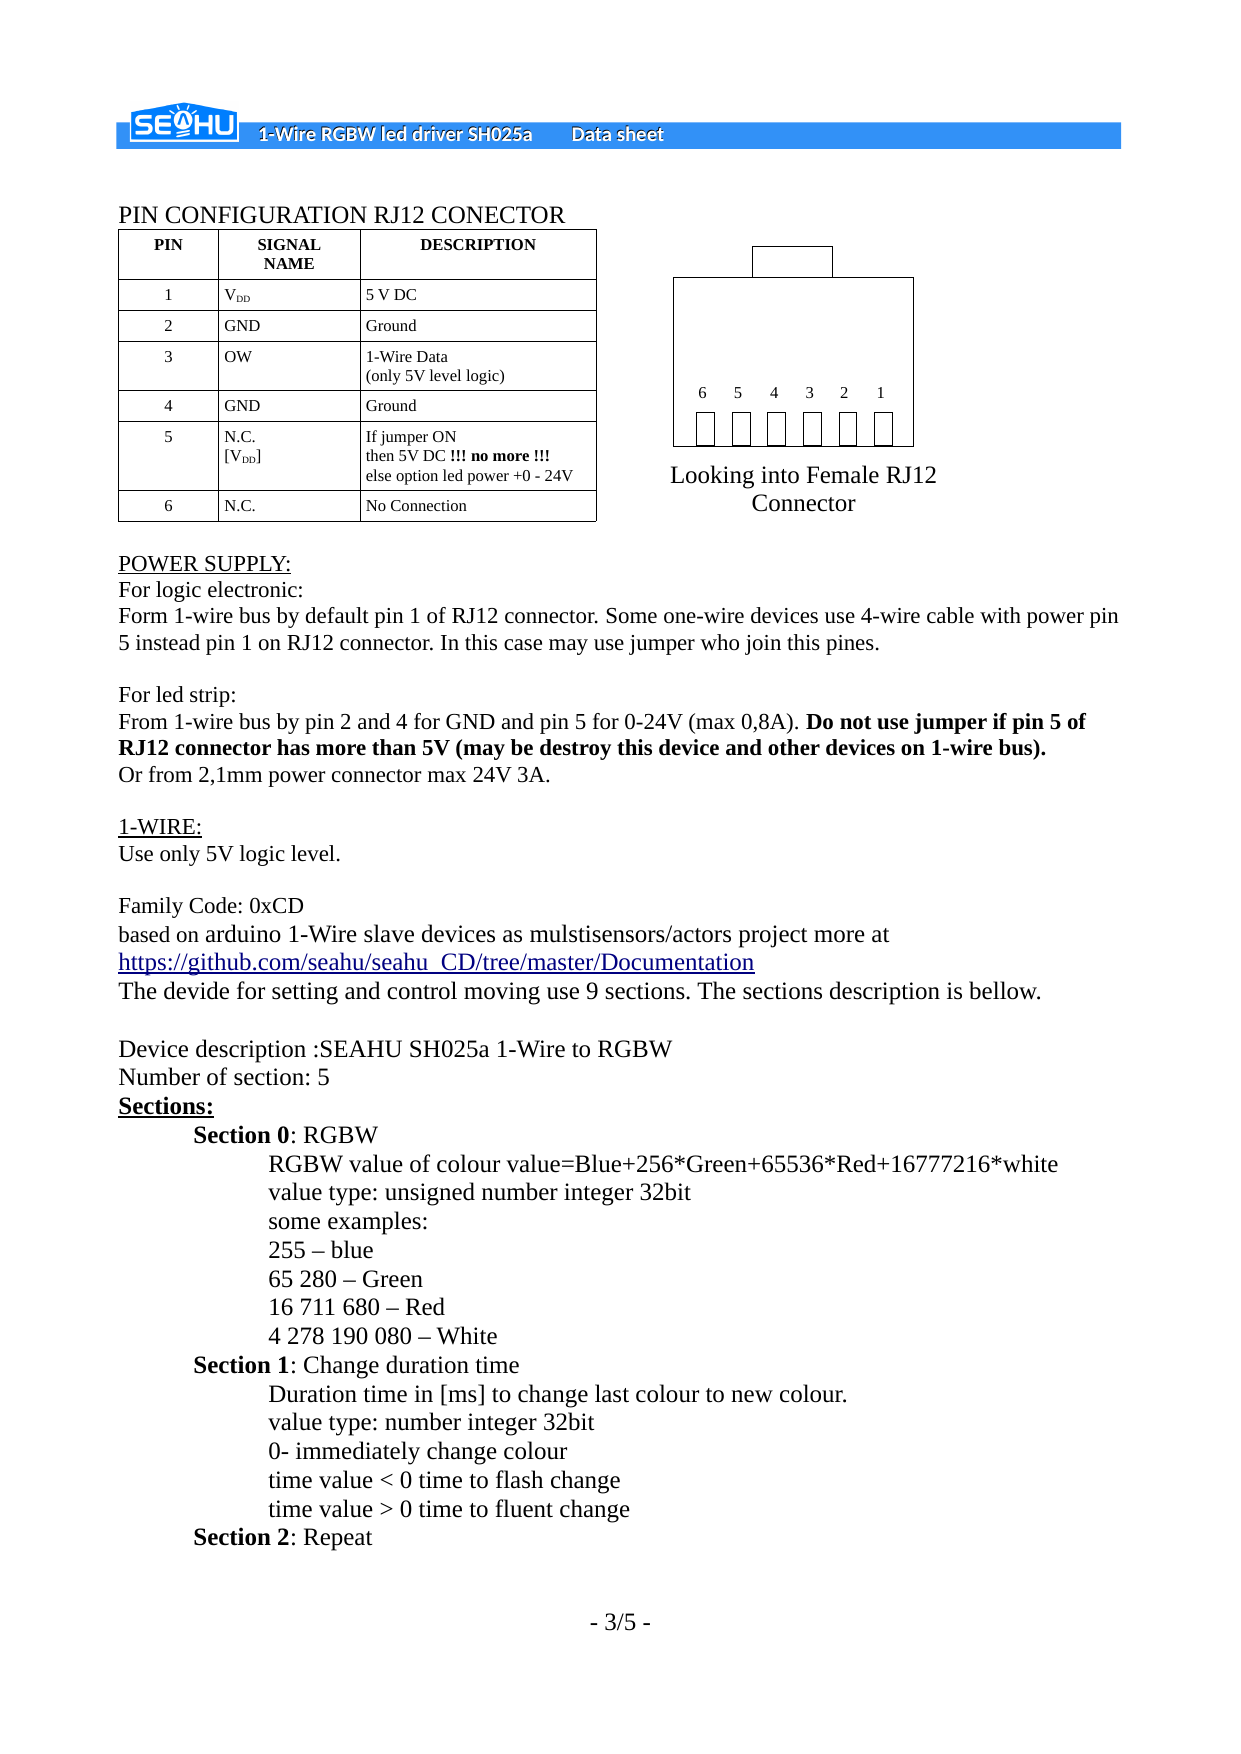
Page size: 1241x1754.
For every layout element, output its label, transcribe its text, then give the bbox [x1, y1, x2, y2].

table_cell GND [219, 391, 360, 421]
text Use only 5V logic level. [118, 840, 1122, 866]
table_cell 1-Wire Data (only 5V level logic) [361, 342, 596, 390]
table_cell 4 [119, 391, 218, 421]
table_cell Ground [361, 311, 596, 341]
text Duration time in [ms] to change last colour to new colour. [118, 1379, 1122, 1407]
picture [129, 101, 239, 142]
text based on arduino 1-Wire slave devices as mulstisensors/actors project more at https://github.com/seahu/seahu_CD/tree/master/Documentation [118, 919, 1122, 976]
text RGBW value of colour value=Blue+256*Green+65536*Red+16777216*white [118, 1149, 1122, 1177]
text 0- immediately change colour [118, 1436, 1122, 1465]
text Device description :SEAHU SH025a 1-Wire to RGBW [118, 1034, 1122, 1062]
text POWER SUPPLY: [118, 550, 1122, 576]
table_cell 1 [119, 280, 218, 310]
text Section 2: Repeat [118, 1522, 1122, 1551]
table_cell 6 [119, 491, 218, 521]
text Family Code: 0xCD [118, 892, 1122, 919]
table_cell N.C. [VDD] [219, 422, 360, 490]
table_cell 2 [119, 311, 218, 341]
text PIN CONFIGURATION RJ12 CONECTOR [118, 200, 1122, 229]
table_cell If jumper ON then 5V DC !!! no more !!! else option led power +0 - 24V [361, 422, 596, 490]
table_header PIN [119, 230, 218, 279]
table_cell Ground [361, 391, 596, 421]
text The devide for setting and control moving use 9 sections. The sections description is bellow. [118, 976, 1122, 1005]
text 4 278 190 080 – White [118, 1321, 1122, 1350]
table_cell 3 [119, 342, 218, 390]
text Number of section: 5 [118, 1062, 1122, 1091]
table_header DESCRIPTION [361, 230, 596, 279]
text some examples: 255 – blue [118, 1206, 1122, 1264]
table_cell 5 [119, 422, 218, 490]
text value type: unsigned number integer 32bit [118, 1177, 1122, 1206]
text 65 280 – Green [118, 1264, 1122, 1292]
text From 1-wire bus by pin 2 and 4 for GND and pin 5 for 0-24V (max 0,8A). Do not use jumper if pin 5 of RJ12 connector has more than 5V (may be destroy this device and other devices on 1-wire bus). [118, 708, 1122, 761]
table_cell GND [219, 311, 360, 341]
text Sections: [118, 1091, 1122, 1120]
table_cell OW [219, 342, 360, 390]
text Or from 2,1mm power connector max 24V 3A. [118, 761, 1122, 787]
table_cell No Connection [361, 491, 596, 521]
text Section 0: RGBW [118, 1120, 1122, 1149]
text value type: number integer 32bit [118, 1407, 1122, 1436]
text For logic electronic: [118, 576, 1122, 602]
text Section 1: Change duration time [118, 1350, 1122, 1379]
text 1-WIRE: [118, 813, 1122, 840]
text 16 711 680 – Red [118, 1292, 1122, 1321]
text Form 1-wire bus by default pin 1 of RJ12 connector. Some one-wire devices use 4-wire cable with power pin 5 instead pin 1 on RJ12 connector. In this case may use jumper who join this pines. [118, 602, 1122, 655]
table_cell 5 V DC [361, 280, 596, 310]
table_cell VDD [219, 280, 360, 310]
text time value < 0 time to flash change [118, 1465, 1122, 1494]
table_cell N.C. [219, 491, 360, 521]
text For led strip: [118, 682, 1122, 708]
table_header SIGNAL NAME [219, 230, 360, 279]
text time value > 0 time to fluent change [118, 1494, 1122, 1522]
